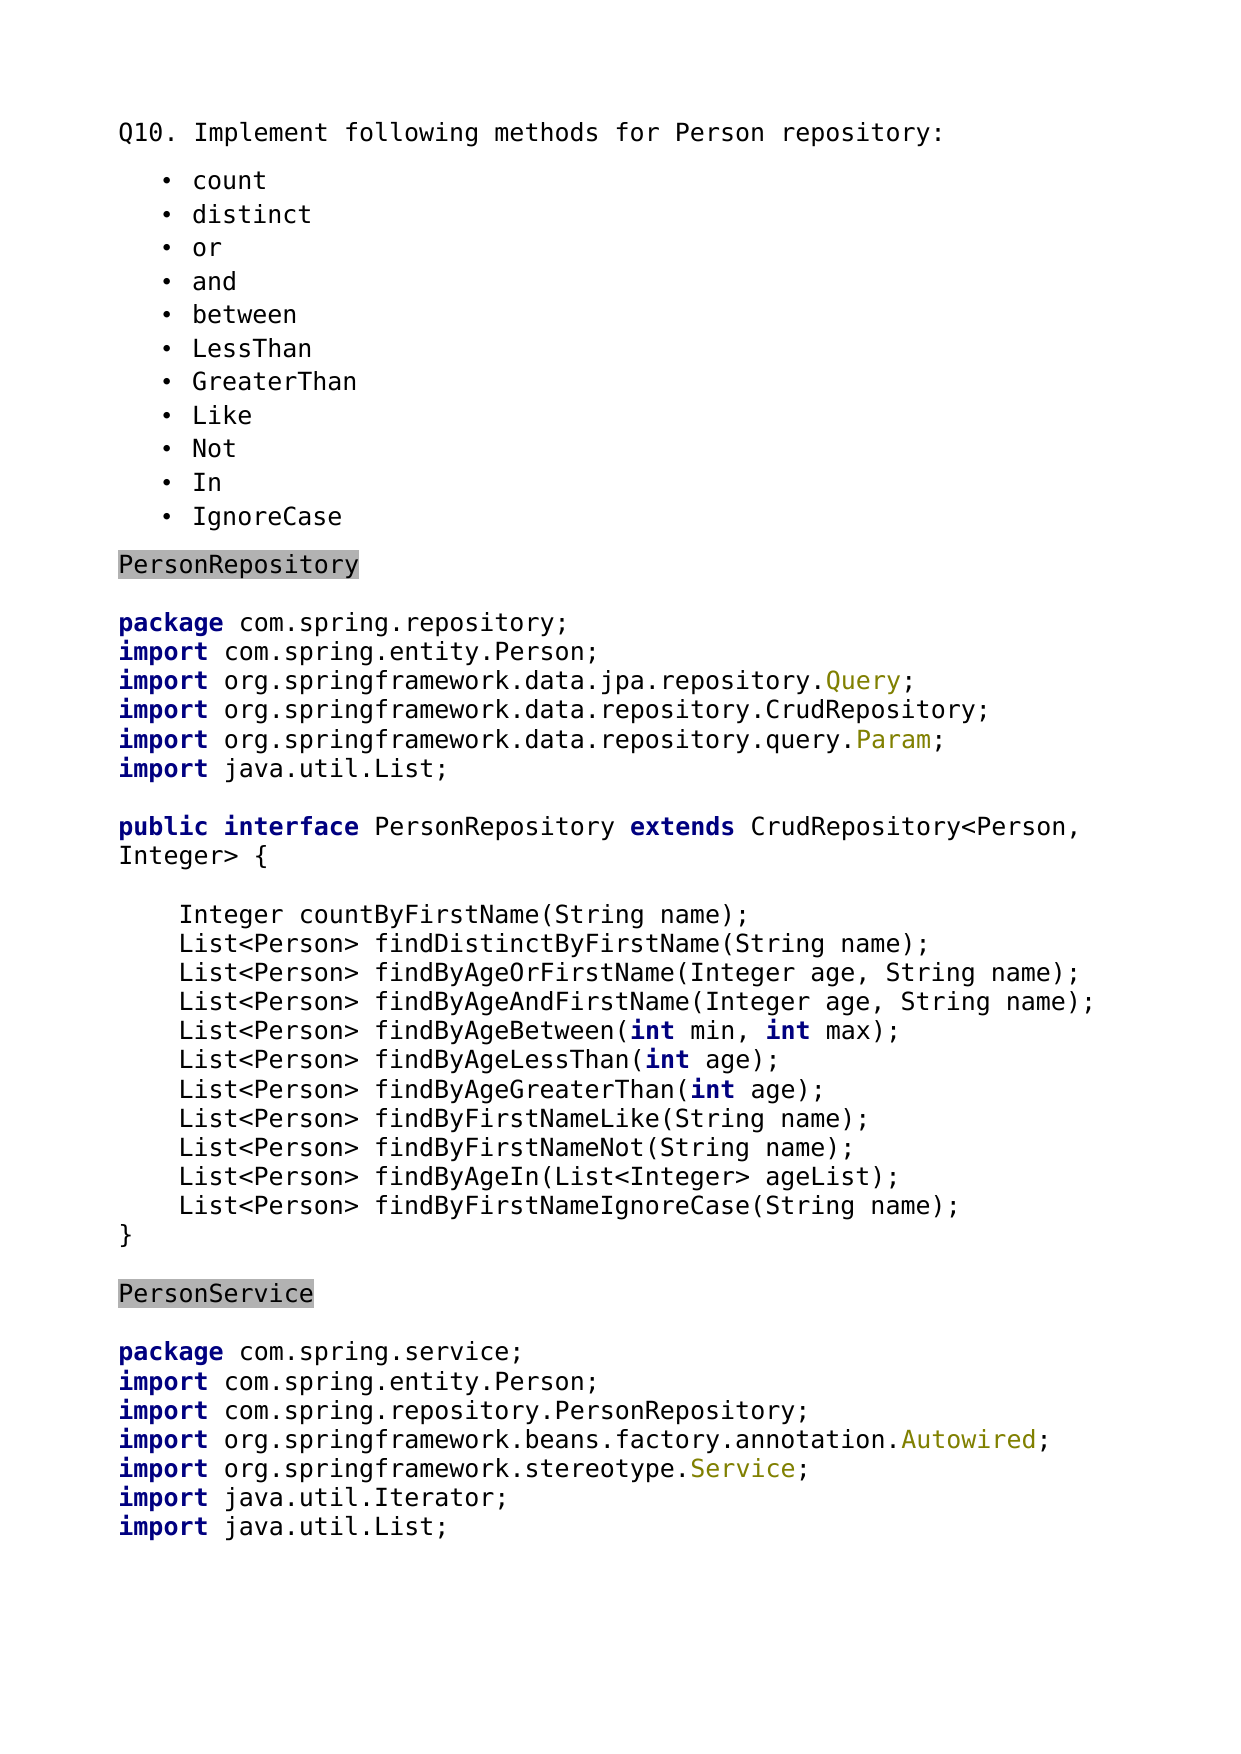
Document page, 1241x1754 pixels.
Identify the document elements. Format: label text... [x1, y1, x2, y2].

list count [162, 166, 1122, 195]
list and [162, 267, 1122, 296]
text Q10. Implement following methods for Person repository: [118, 118, 1122, 147]
text PersonService [118, 1279, 1122, 1308]
text List<Person> findByFirstNameNot(String name); [118, 1133, 1122, 1162]
list GreaterThan [162, 367, 1122, 397]
text List<Person> findByFirstNameLike(String name); [118, 1104, 1122, 1133]
text List<Person> findDistinctByFirstName(String name); [118, 929, 1122, 958]
text List<Person> findByFirstNameIgnoreCase(String name); [118, 1191, 1122, 1221]
list IgnoreCase [162, 502, 1122, 531]
text import com.spring.entity.Person; [118, 1367, 1122, 1396]
text List<Person> findByAgeOrFirstName(Integer age, String name); [118, 958, 1122, 987]
list LessThan [162, 334, 1122, 363]
text import org.springframework.stereotype.Service; [118, 1454, 1122, 1483]
text List<Person> findByAgeIn(List<Integer> ageList); [118, 1162, 1122, 1191]
text import org.springframework.data.repository.query.Param; [118, 725, 1122, 754]
list Like [162, 401, 1122, 430]
text List<Person> findByAgeGreaterThan(int age); [118, 1075, 1122, 1104]
text package com.spring.repository; [118, 608, 1122, 637]
list or [162, 233, 1122, 262]
text import java.util.Iterator; [118, 1483, 1122, 1513]
text import com.spring.entity.Person; [118, 637, 1122, 666]
text import com.spring.repository.PersonRepository; [118, 1396, 1122, 1425]
text import org.springframework.data.repository.CrudRepository; [118, 696, 1122, 725]
text import org.springframework.beans.factory.annotation.Autowired; [118, 1425, 1122, 1454]
text PersonRepository [118, 550, 1122, 579]
text package com.spring.service; [118, 1338, 1122, 1367]
list Not [162, 434, 1122, 464]
text import org.springframework.data.jpa.repository.Query; [118, 666, 1122, 696]
list between [162, 300, 1122, 329]
text List<Person> findByAgeBetween(int min, int max); [118, 1016, 1122, 1046]
text import java.util.List; [118, 754, 1122, 783]
list distinct [162, 200, 1122, 229]
text List<Person> findByAgeAndFirstName(Integer age, String name); [118, 987, 1122, 1016]
text Integer countByFirstName(String name); [118, 900, 1122, 929]
list In [162, 468, 1122, 497]
text import java.util.List; [118, 1513, 1122, 1542]
text List<Person> findByAgeLessThan(int age); [118, 1046, 1122, 1075]
text } [118, 1221, 1122, 1250]
text public interface PersonRepository extends CrudRepository<Person, Integer> { [118, 812, 1122, 871]
